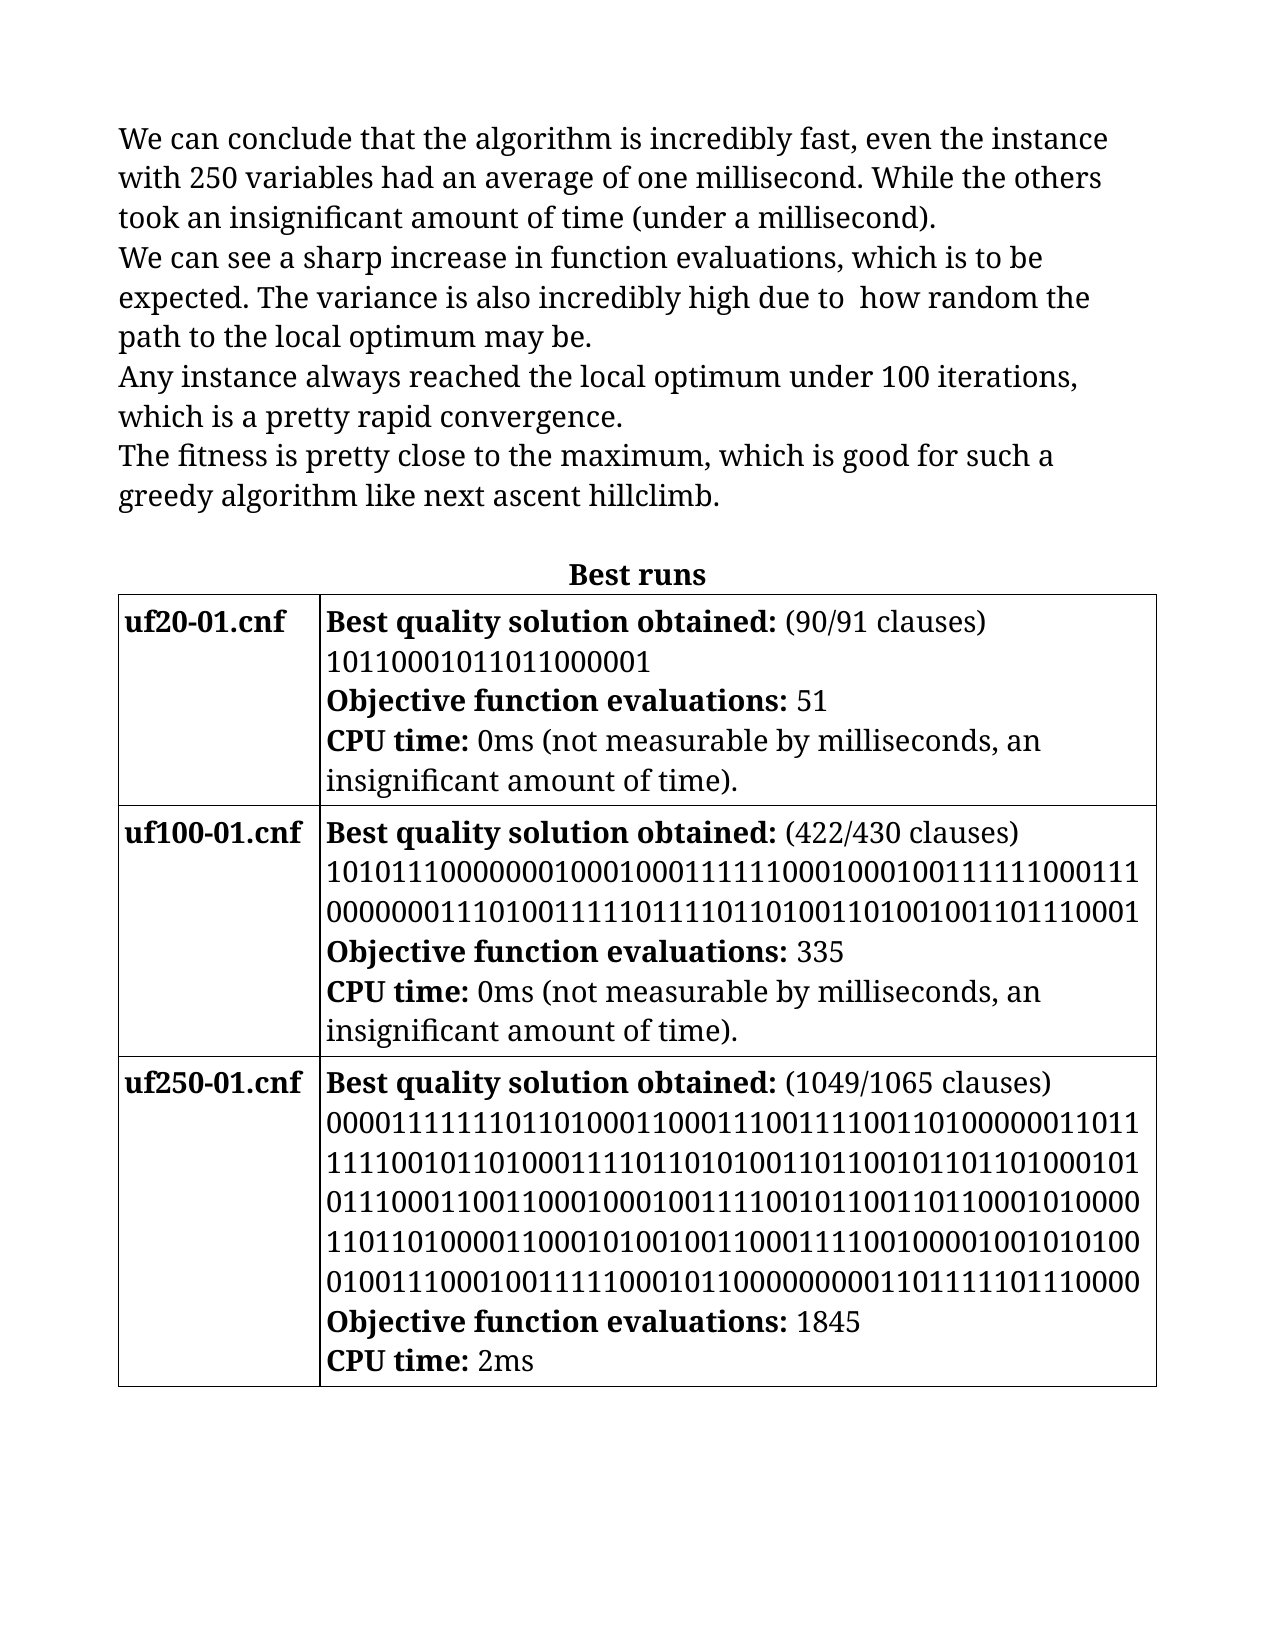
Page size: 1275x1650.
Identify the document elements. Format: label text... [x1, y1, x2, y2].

table_cell Best quality solution obtained: (1049/1065 clauses) 0000111111101101000110001110011110011010000001101111110010110100011110110101001101100101101101000101011100011001100010001001111001011001101100010100001101101000011000101001001100011110010000100101010001001110001001111100010110000000001101111101110000 Objective function evaluations: 1845 CPU time: 2ms [321, 1057, 1156, 1386]
text The fitness is pretty close to the maximum, which is good for such a greedy algorithm like next ascent hillclimb. [118, 436, 1157, 515]
table_cell uf250-01.cnf [119, 1057, 319, 1386]
table_cell Best quality solution obtained: (422/430 clauses) 1010111000000010001000111111000100010011111100011100000001110100111110111101101001101001001101110001 Objective function evaluations: 335 CPU time: 0ms (not measurable by milliseconds, an insignificant amount of time). [321, 806, 1156, 1056]
table_cell uf100-01.cnf [119, 806, 319, 1056]
text We can conclude that the algorithm is incredibly fast, even the instance with 250 variables had an average of one millisecond. While the others took an insignificant amount of time (under a millisecond). [118, 118, 1157, 237]
text Any instance always reached the local optimum under 100 iterations, which is a pretty rapid convergence. [118, 356, 1157, 436]
text We can see a sharp increase in function evaluations, which is to be expected. The variance is also incredibly high due to how random the path to the local optimum may be. [118, 237, 1157, 356]
table_header Best quality solution obtained: (90/91 clauses) 10110001011011000001 Objective function evaluations: 51 CPU time: 0ms (not measurable by milliseconds, an insignificant amount of time). [321, 595, 1156, 805]
table_header uf20-01.cnf [119, 595, 319, 805]
text Best runs [118, 555, 1157, 594]
